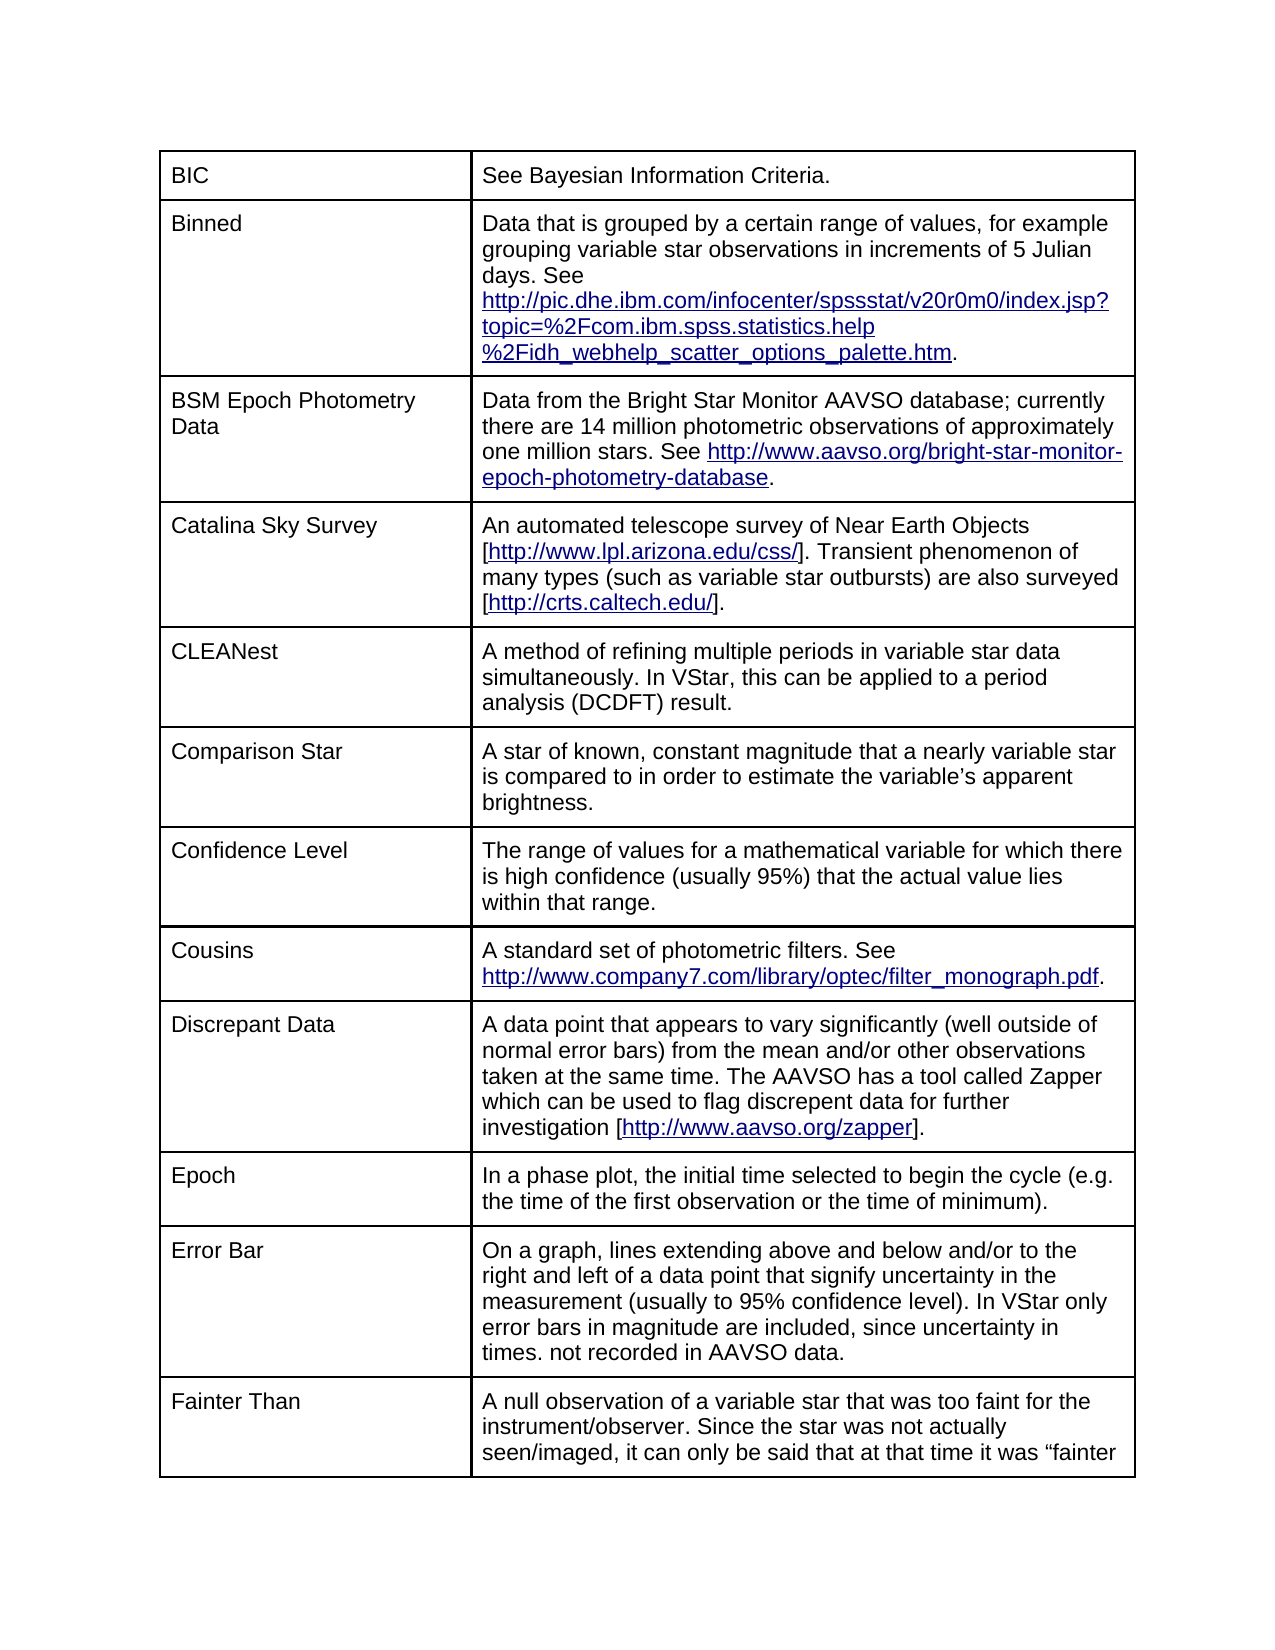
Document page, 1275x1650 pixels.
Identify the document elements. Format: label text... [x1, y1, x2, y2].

table_cell A method of refining multiple periods in variable star data simultaneously. In VStar, this can be applied to a period analysis (DCDFT) result. [473, 628, 1134, 726]
table_cell Catalina Sky Survey [161, 503, 470, 626]
table_cell Binned [161, 201, 470, 375]
table_cell Discrepant Data [161, 1002, 470, 1151]
table_cell An automated telescope survey of Near Earth Objects [http://www.lpl.arizona.edu/css/]. Transient phenomenon of many types (such as variable star outbursts) are also surveyed [http://crts.caltech.edu/]. [473, 503, 1134, 626]
table_cell On a graph, lines extending above and below and/or to the right and left of a data point that signify uncertainty in the measurement (usually to 95% confidence level). In VStar only error bars in magnitude are included, since uncertainty in times. not recorded in AAVSO data. [473, 1227, 1134, 1376]
table_cell CLEANest [161, 628, 470, 726]
table_cell See Bayesian Information Criteria. [473, 152, 1134, 198]
table_cell Error Bar [161, 1227, 470, 1376]
table_cell BSM Epoch Photometry Data [161, 377, 470, 501]
table_cell The range of values for a mathematical variable for which there is high confidence (usually 95%) that the actual value lies within that range. [473, 828, 1134, 925]
table_cell Data that is grouped by a certain range of values, for example grouping variable star observations in increments of 5 Julian days. See http://pic.dhe.ibm.com/infocenter/spssstat/v20r0m0/index.jsp?topic=%2Fcom.ibm.spss.statistics.help%2Fidh_webhelp_scatter_options_palette.htm. [473, 201, 1134, 375]
table_cell A standard set of photometric filters. See http://www.company7.com/library/optec/filter_monograph.pdf. [473, 928, 1134, 999]
table_cell Confidence Level [161, 828, 470, 925]
table_cell Cousins [161, 928, 470, 999]
table_cell In a phase plot, the initial time selected to begin the cycle (e.g. the time of the first observation or the time of minimum). [473, 1153, 1134, 1225]
table_cell Comparison Star [161, 728, 470, 826]
table_cell Data from the Bright Star Monitor AAVSO database; currently there are 14 million photometric observations of approximately one million stars. See http://www.aavso.org/bright-star-monitor-epoch-photometry-database. [473, 377, 1134, 501]
table_cell A star of known, constant magnitude that a nearly variable star is compared to in order to estimate the variable’s apparent brightness. [473, 728, 1134, 826]
table_cell BIC [161, 152, 470, 198]
table_cell Fainter Than [161, 1378, 470, 1476]
table_cell Epoch [161, 1153, 470, 1225]
table_cell A null observation of a variable star that was too faint for the instrument/observer. Since the star was not actually seen/imaged, it can only be said that at that time it was “fainter [473, 1378, 1134, 1476]
table_cell A data point that appears to vary significantly (well outside of normal error bars) from the mean and/or other observations taken at the same time. The AAVSO has a tool called Zapper which can be used to flag discrepent data for further investigation [http://www.aavso.org/zapper]. [473, 1002, 1134, 1151]
